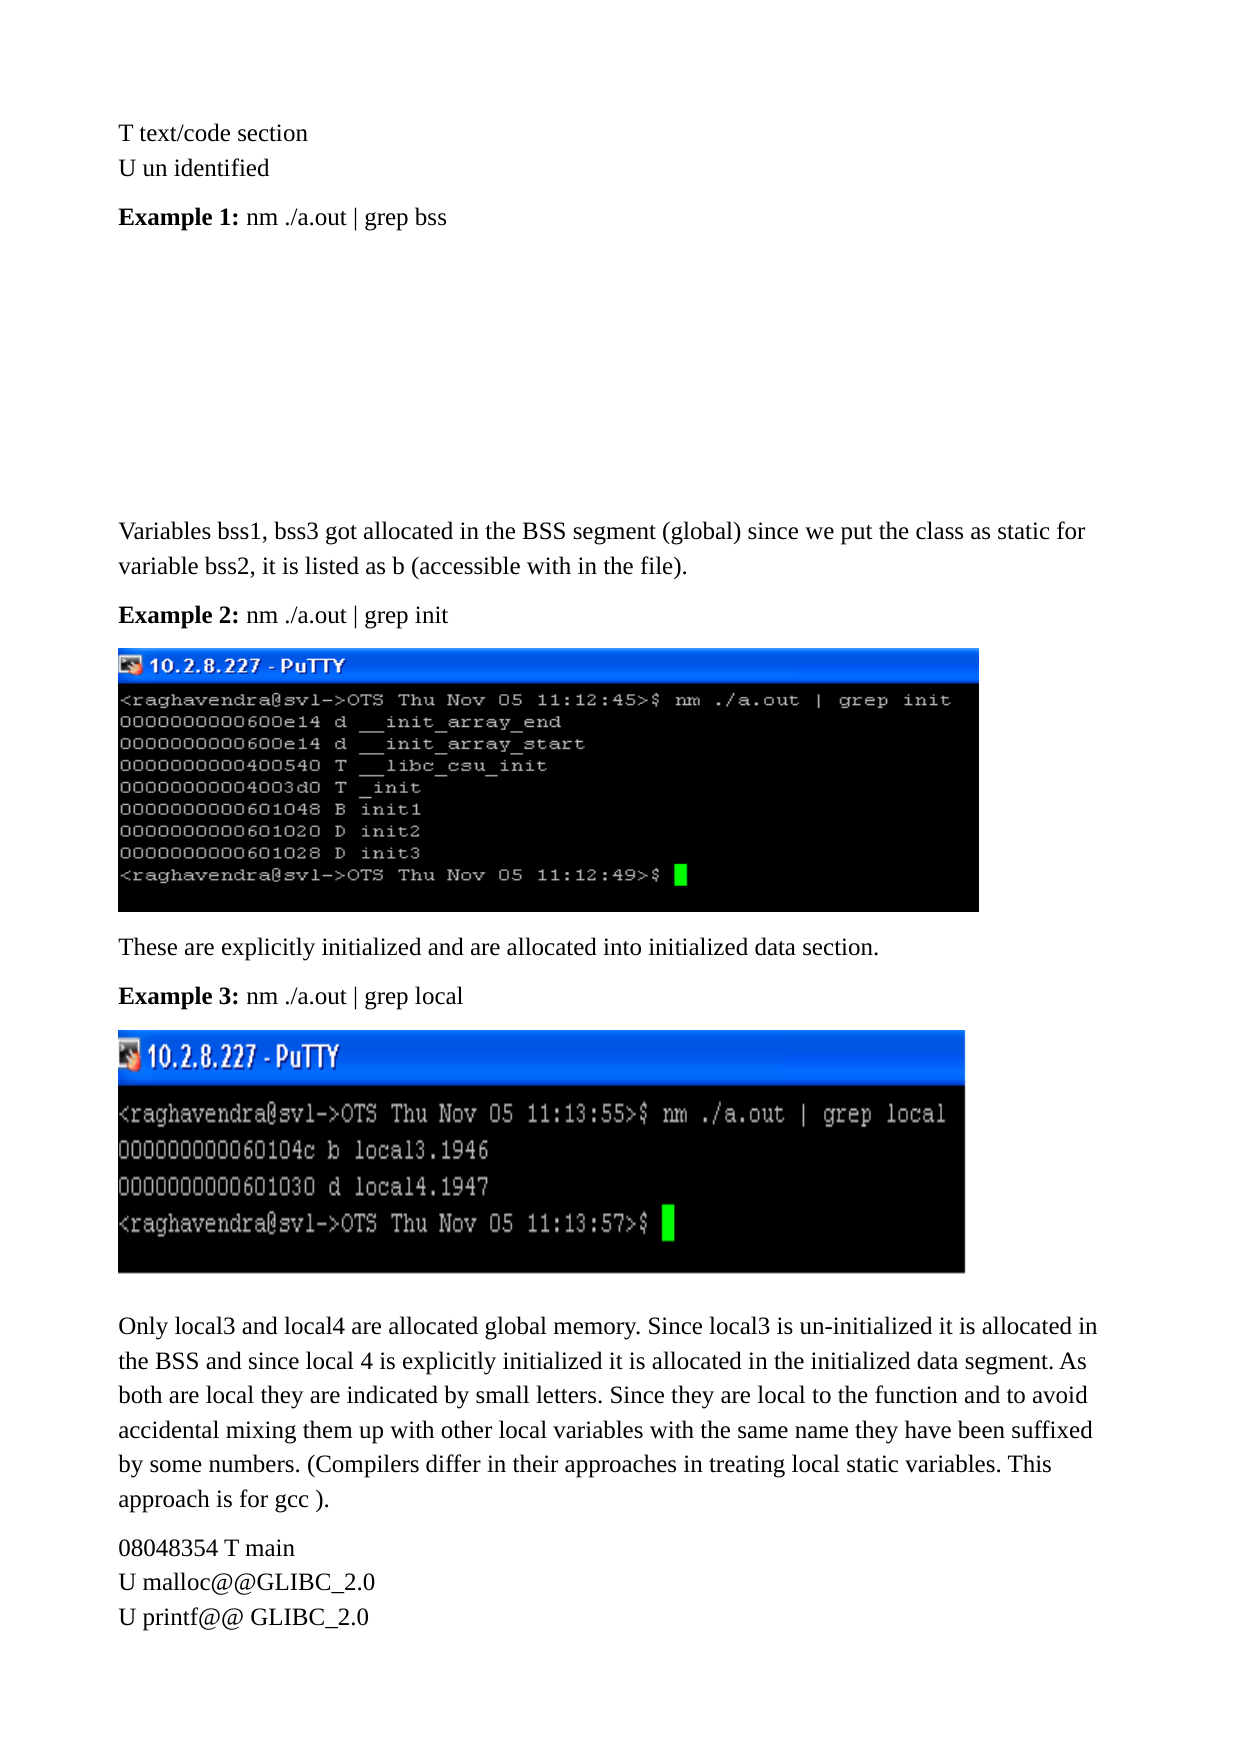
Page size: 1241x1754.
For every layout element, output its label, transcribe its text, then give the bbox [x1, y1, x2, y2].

text Example 1: nm ./a.out | grep bss [118, 202, 1122, 230]
text Only local3 and local4 are allocated global memory. Since local3 is un-initialized it is allocated in the BSS and since local 4 is explicitly initialized it is allocated in the initialized data segment. As both are local they are indicated by small letters. Since they are local to the function and to avoid accidental mixing them up with other local variables with the same name they have been suffixed by some numbers. (Compilers differ in their approaches in treating local static variables. This approach is for gcc ). [118, 1311, 1122, 1513]
text These are explicitly initialized and are allocated into initialized data section. [118, 932, 1122, 961]
picture [118, 648, 979, 912]
text Variables bss1, bss3 got allocated in the BSS segment (global) since we put the class as static for variable bss2, it is listed as b (accessible with in the file). [118, 516, 1122, 579]
text 08048354 T main U malloc@@GLIBC_2.0 U printf@@ GLIBC_2.0 [118, 1533, 1122, 1631]
text T text/code section U un identified [118, 118, 1122, 181]
text Example 2: nm ./a.out | grep init [118, 600, 1122, 629]
text Example 3: nm ./a.out | grep local [118, 981, 1122, 1009]
picture [118, 1030, 973, 1292]
